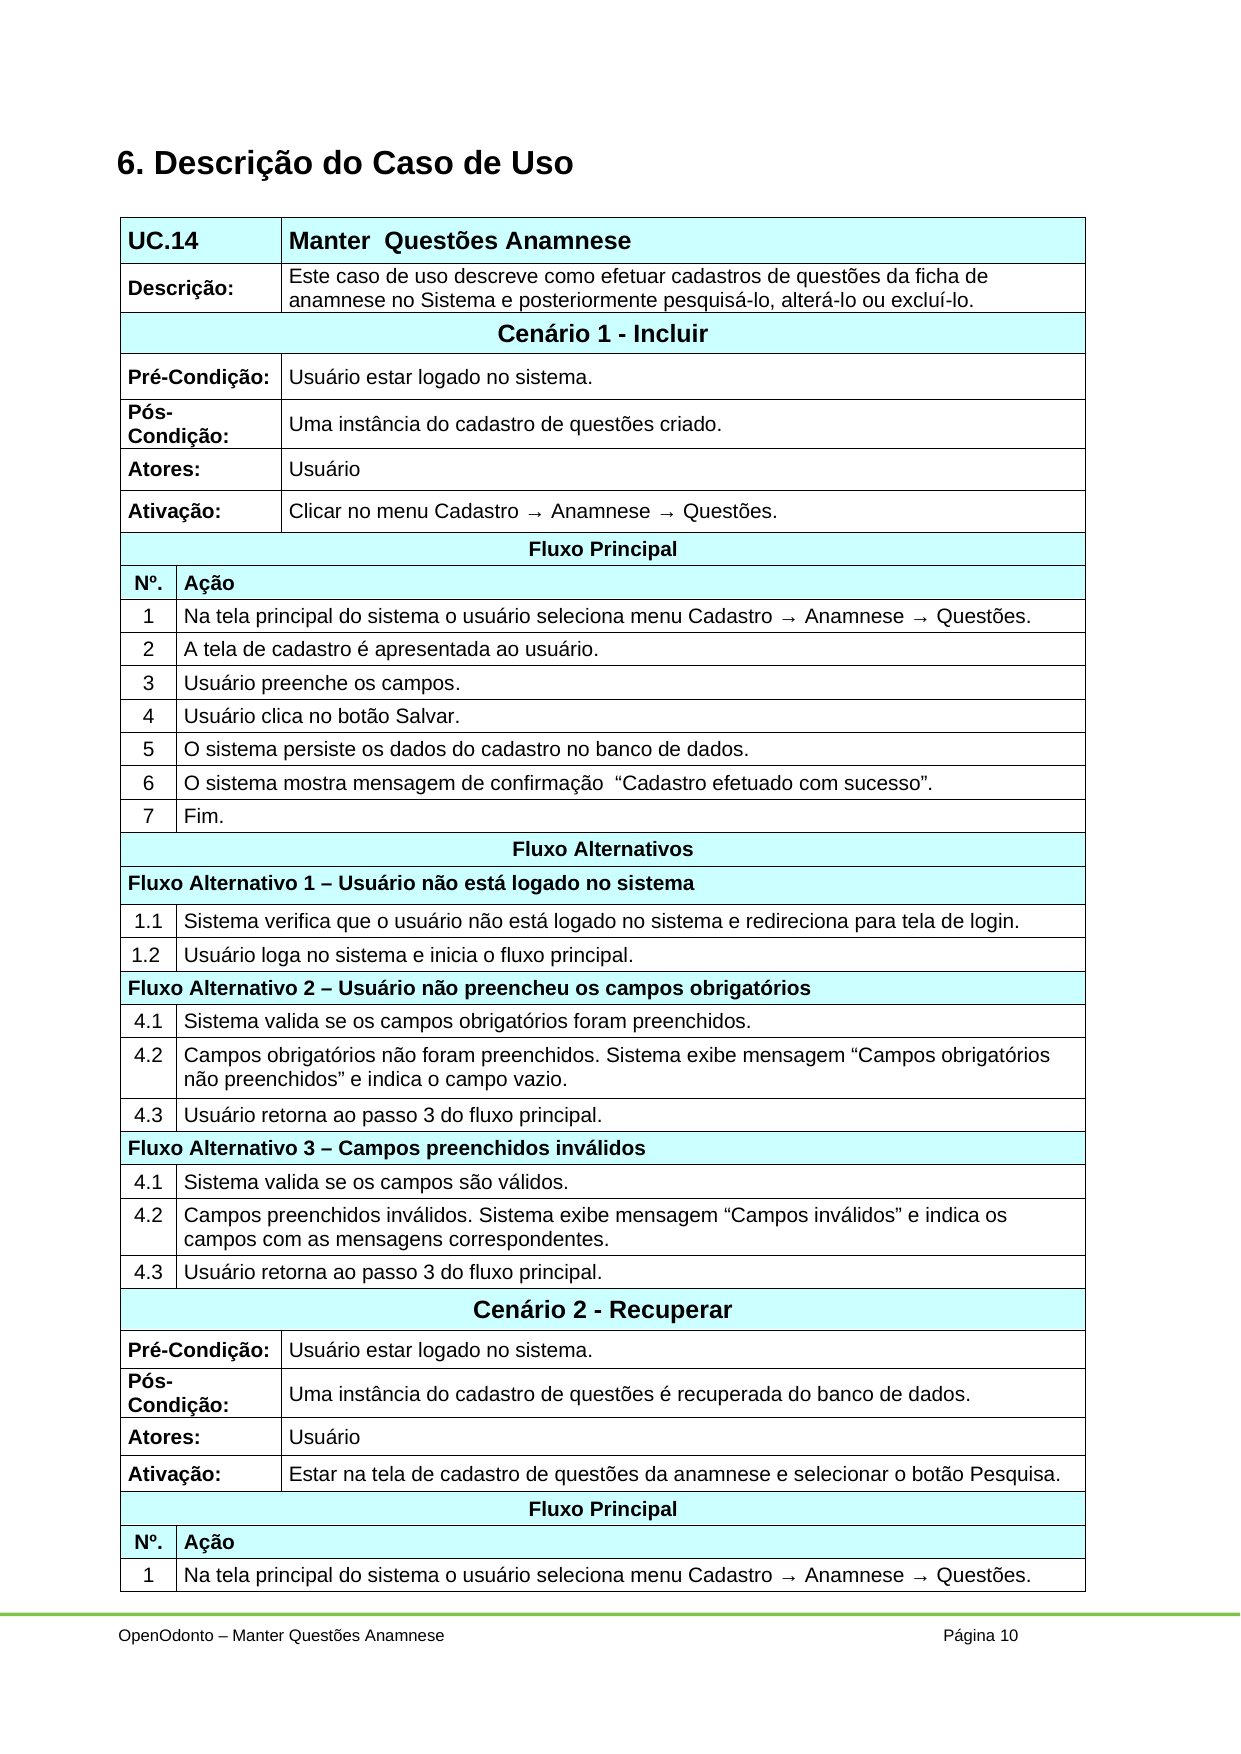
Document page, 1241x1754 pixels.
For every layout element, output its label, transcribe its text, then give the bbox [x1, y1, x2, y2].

table_cell Atores: [121, 1418, 281, 1455]
table_cell O sistema persiste os dados do cadastro no banco de dados. [177, 733, 1085, 765]
table_cell 1.2 [121, 938, 176, 971]
table_cell Sistema valida se os campos obrigatórios foram preenchidos. [177, 1005, 1085, 1037]
table_cell Estar na tela de cadastro de questões da anamnese e selecionar o botão Pesquisa. [282, 1456, 1085, 1491]
table_cell 4.2 [121, 1199, 176, 1255]
table_cell Usuário loga no sistema e inicia o fluxo principal. [177, 938, 1085, 971]
subtitle 6. Descrição do Caso de Uso [117, 143, 1122, 182]
table_cell 1 [121, 600, 176, 632]
table_cell Pós-Condição: [121, 1369, 281, 1417]
table_cell Usuário preenche os campos. [177, 666, 1085, 698]
table_cell Uma instância do cadastro de questões é recuperada do banco de dados. [282, 1369, 1085, 1417]
table_cell Fluxo Principal [121, 533, 1085, 565]
table_cell 1 [121, 1559, 176, 1591]
table_cell Atores: [121, 449, 281, 490]
table_cell 4 [121, 700, 176, 732]
table_header UC.14 [121, 218, 281, 263]
table_cell A tela de cadastro é apresentada ao usuário. [177, 633, 1085, 665]
table_cell Pré-Condição: [121, 1331, 281, 1368]
table_cell Cenário 2 - Recuperar [121, 1289, 1085, 1329]
table_cell 4.1 [121, 1165, 176, 1198]
table_cell Fluxo Alternativo 2 – Usuário não preencheu os campos obrigatórios [121, 972, 1085, 1004]
table_cell Sistema valida se os campos são válidos. [177, 1165, 1085, 1198]
table_cell Usuário estar logado no sistema. [282, 1331, 1085, 1368]
table_cell 1.1 [121, 905, 176, 937]
table_cell Cenário 1 - Incluir [121, 313, 1085, 353]
table_cell Fim. [177, 800, 1085, 832]
table_cell Usuário retorna ao passo 3 do fluxo principal. [177, 1256, 1085, 1288]
table_cell Sistema verifica que o usuário não está logado no sistema e redireciona para tela de login. [177, 905, 1085, 937]
table_cell Uma instância do cadastro de questões criado. [282, 400, 1085, 448]
table_cell Nº. [121, 566, 176, 598]
table_cell Nº. [121, 1526, 176, 1558]
table_cell Usuário [282, 449, 1085, 490]
table_cell 2 [121, 633, 176, 665]
table_cell Ação [177, 1526, 1085, 1558]
table_cell Pré-Condição: [121, 354, 281, 399]
table_cell Na tela principal do sistema o usuário seleciona menu Cadastro → Anamnese → Questões. [177, 600, 1085, 632]
table_header Manter Questões Anamnese [282, 218, 1085, 263]
table_cell 3 [121, 666, 176, 698]
table_cell Fluxo Alternativos [121, 833, 1085, 866]
table_cell Este caso de uso descreve como efetuar cadastros de questões da ficha de anamnese no Sistema e posteriormente pesquisá-lo, alterá-lo ou excluí-lo. [282, 264, 1085, 312]
table_cell Clicar no menu Cadastro → Anamnese → Questões. [282, 491, 1085, 532]
table_cell Fluxo Alternativo 3 – Campos preenchidos inválidos [121, 1132, 1085, 1164]
table_cell Pós-Condição: [121, 400, 281, 448]
table_cell Na tela principal do sistema o usuário seleciona menu Cadastro → Anamnese → Questões. [177, 1559, 1085, 1591]
table_cell Usuário [282, 1418, 1085, 1455]
table_cell Fluxo Principal [121, 1492, 1085, 1524]
table_cell Fluxo Alternativo 1 – Usuário não está logado no sistema [121, 867, 1085, 904]
table_cell Usuário clica no botão Salvar. [177, 700, 1085, 732]
table_cell 7 [121, 800, 176, 832]
table_cell 4.1 [121, 1005, 176, 1037]
table_cell Ativação: [121, 491, 281, 532]
table_cell Ação [177, 566, 1085, 598]
table_cell Campos obrigatórios não foram preenchidos. Sistema exibe mensagem “Campos obrigatórios não preenchidos” e indica o campo vazio. [177, 1038, 1085, 1098]
table_cell Usuário estar logado no sistema. [282, 354, 1085, 399]
table_cell Usuário retorna ao passo 3 do fluxo principal. [177, 1099, 1085, 1131]
table_cell 4.2 [121, 1038, 176, 1098]
table_cell Campos preenchidos inválidos. Sistema exibe mensagem “Campos inválidos” e indica os campos com as mensagens correspondentes. [177, 1199, 1085, 1255]
table_cell Descrição: [121, 264, 281, 312]
table_cell 4.3 [121, 1099, 176, 1131]
table_cell 5 [121, 733, 176, 765]
table_cell 6 [121, 766, 176, 798]
table_cell O sistema mostra mensagem de confirmação “Cadastro efetuado com sucesso”. [177, 766, 1085, 798]
table_cell 4.3 [121, 1256, 176, 1288]
table_cell Ativação: [121, 1456, 281, 1491]
